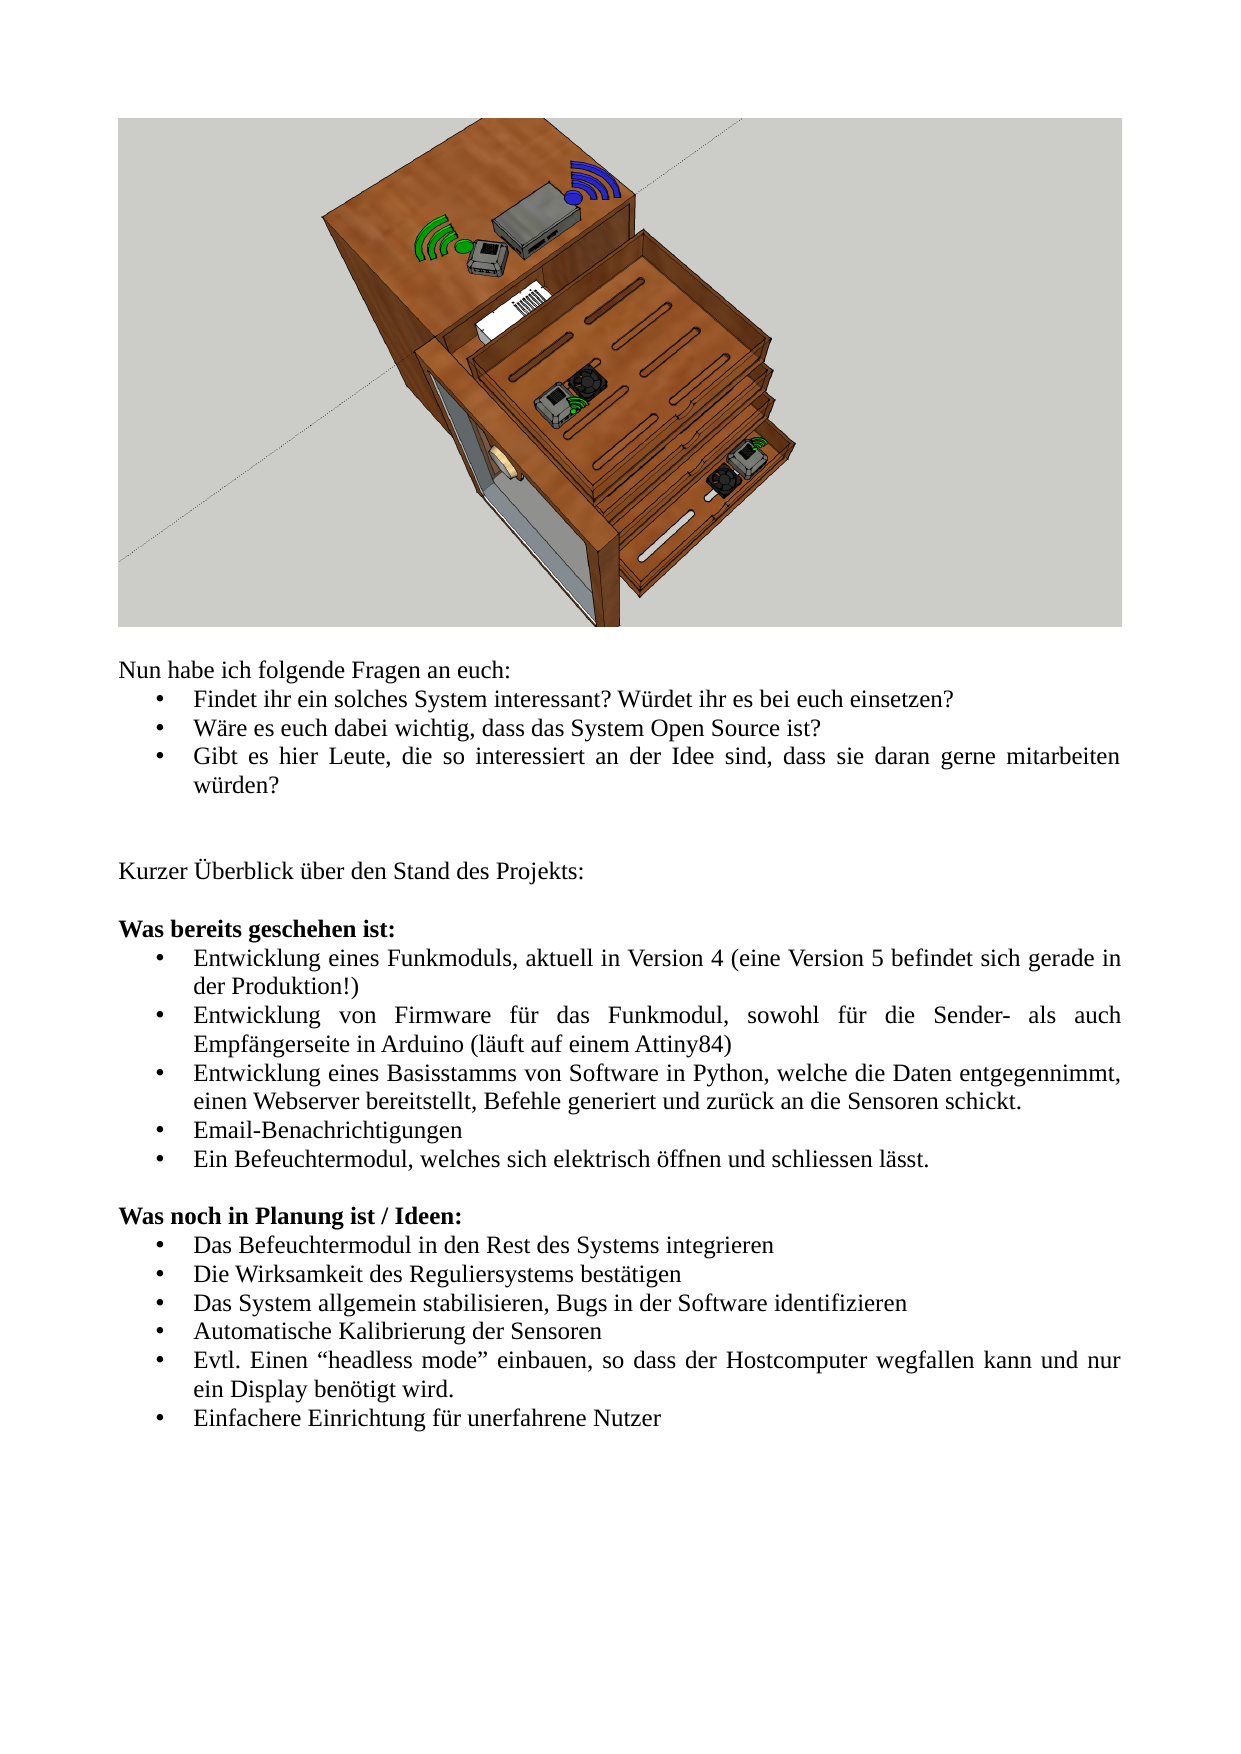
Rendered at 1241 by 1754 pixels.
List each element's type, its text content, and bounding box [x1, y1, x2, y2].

list Gibt es hier Leute, die so interessiert an der Idee sind, dass sie daran gerne mitarbeiten würden? [156, 741, 1122, 799]
list Das Befeuchtermodul in den Rest des Systems integrieren [156, 1230, 1122, 1259]
list Einfachere Einrichtung für unerfahrene Nutzer [156, 1403, 1122, 1431]
text Was noch in Planung ist / Ideen: [118, 1201, 1122, 1230]
text Was bereits geschehen ist: [118, 914, 1122, 943]
text Kurzer Überblick über den Stand des Projekts: [118, 856, 1122, 885]
text Nun habe ich folgende Fragen an euch: [118, 655, 1122, 684]
list Wäre es euch dabei wichtig, dass das System Open Source ist? [156, 713, 1122, 741]
list Email-Benachrichtigungen [156, 1115, 1122, 1144]
list Ein Befeuchtermodul, welches sich elektrisch öffnen und schliessen lässt. [156, 1144, 1122, 1173]
list Automatische Kalibrierung der Sensoren [156, 1316, 1122, 1345]
picture [118, 118, 1123, 627]
list Entwicklung von Firmware für das Funkmodul, sowohl für die Sender- als auch Empfängerseite in Arduino (läuft auf einem Attiny84) [156, 1000, 1122, 1058]
list Das System allgemein stabilisieren, Bugs in der Software identifizieren [156, 1288, 1122, 1316]
list Entwicklung eines Funkmoduls, aktuell in Version 4 (eine Version 5 befindet sich gerade in der Produktion!) [156, 943, 1122, 1000]
list Die Wirksamkeit des Reguliersystems bestätigen [156, 1259, 1122, 1288]
list Entwicklung eines Basisstamms von Software in Python, welche die Daten entgegennimmt, einen Webserver bereitstellt, Befehle generiert und zurück an die Sensoren schickt. [156, 1058, 1122, 1115]
list Findet ihr ein solches System interessant? Würdet ihr es bei euch einsetzen? [156, 684, 1122, 713]
list Evtl. Einen “headless mode” einbauen, so dass der Hostcomputer wegfallen kann und nur ein Display benötigt wird. [156, 1345, 1122, 1403]
